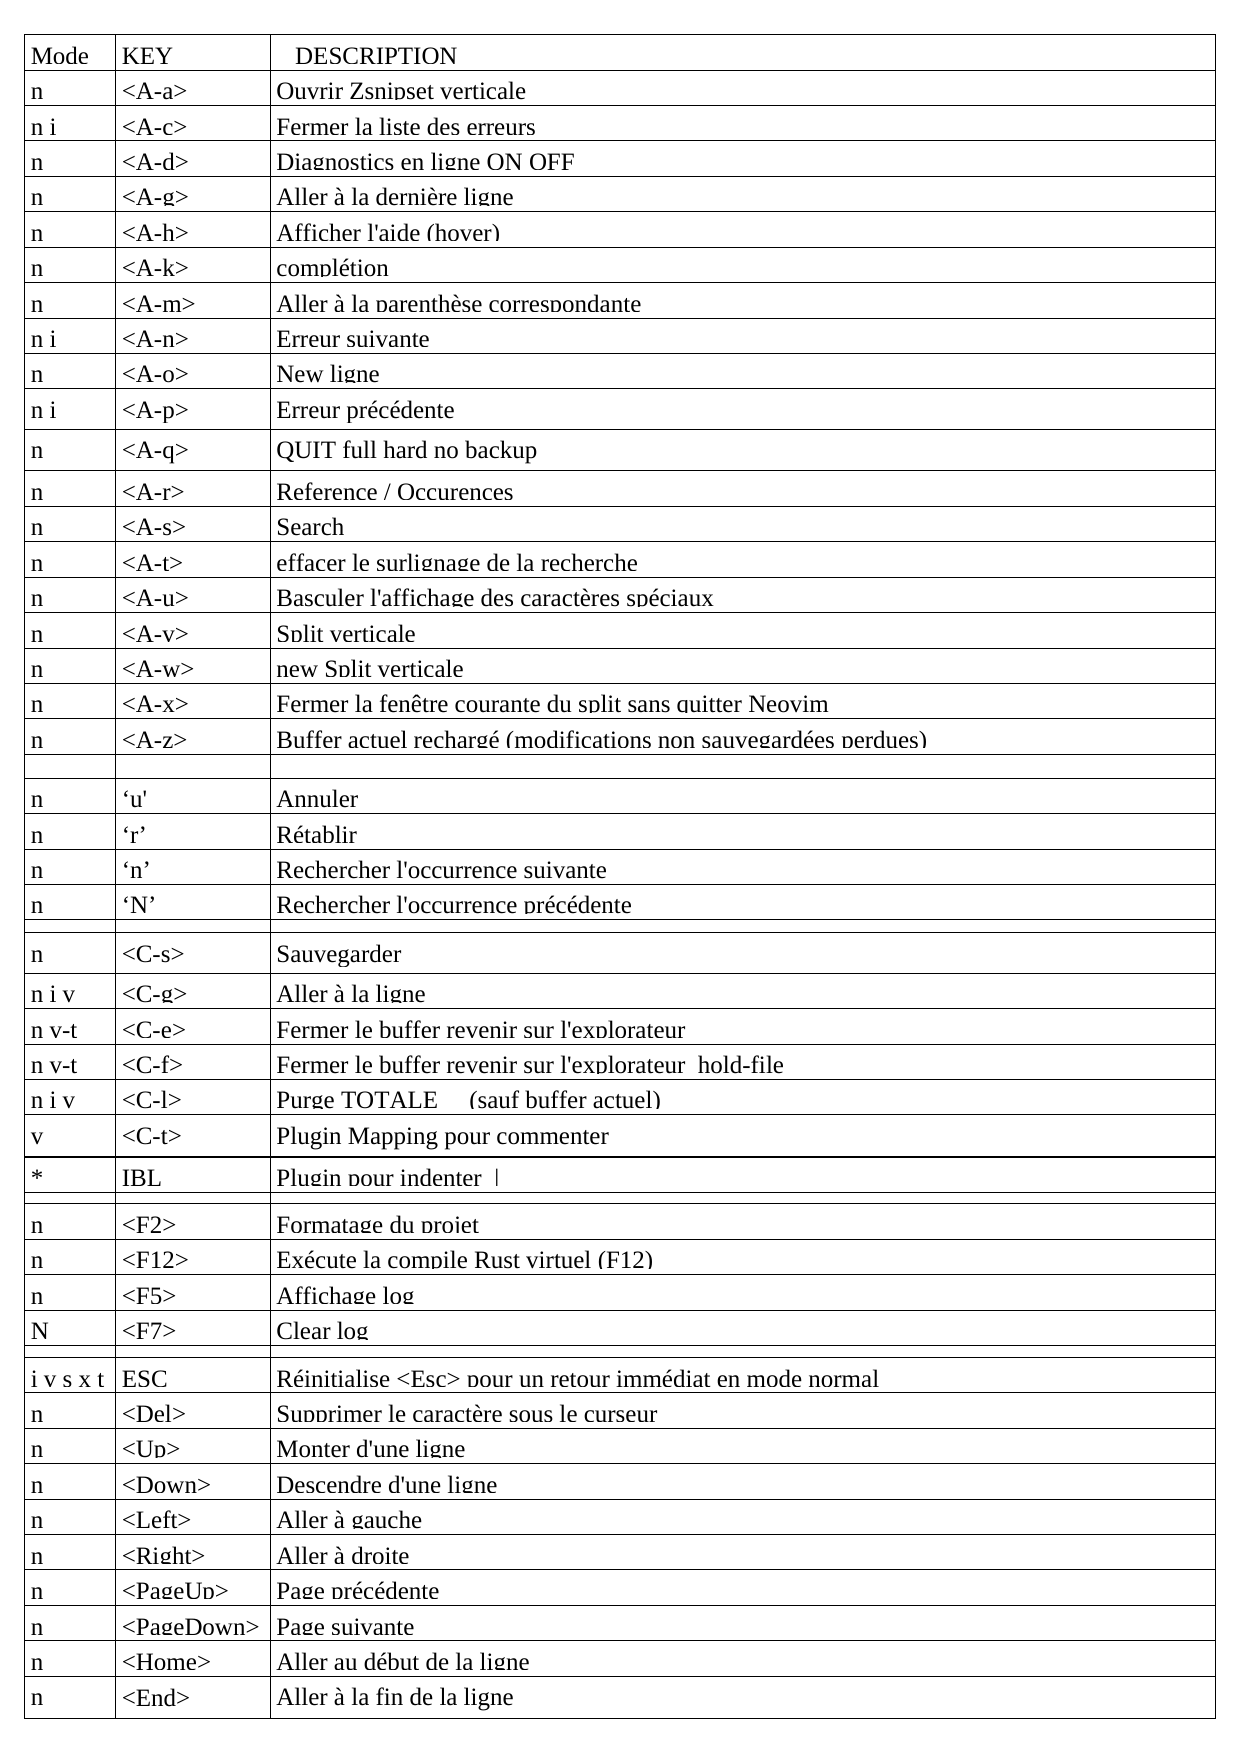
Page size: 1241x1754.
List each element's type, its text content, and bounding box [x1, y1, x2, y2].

table_cell complétion [271, 248, 1215, 282]
table_cell n [25, 248, 115, 282]
table_cell Page précédente [271, 1570, 1215, 1605]
table_header Mode [25, 35, 115, 69]
table_cell Basculer l'affichage des caractères spéciaux [271, 578, 1215, 612]
table_cell Fermer la liste des erreurs [271, 106, 1215, 140]
table_cell n [25, 1500, 115, 1534]
table_cell n [25, 507, 115, 541]
table_cell <A-n> [116, 319, 270, 353]
table_cell Erreur précédente [271, 389, 1215, 429]
table_cell Fermer le buffer revenir sur l'explorateur [271, 1009, 1215, 1043]
table_cell n [25, 613, 115, 647]
table_cell Aller à gauche [271, 1500, 1215, 1534]
table_cell n [25, 1677, 115, 1718]
table_cell n [25, 885, 115, 919]
table_cell n [25, 779, 115, 813]
table_cell n [25, 1204, 115, 1239]
table_cell <A-h> [116, 212, 270, 247]
table_cell <C-s> [116, 933, 270, 973]
table_cell <C-t> [116, 1115, 270, 1156]
table_cell [25, 755, 115, 778]
table_cell n [25, 1464, 115, 1498]
table_cell Clear log [271, 1311, 1215, 1345]
table_cell <A-c> [116, 106, 270, 140]
table_cell <C-f> [116, 1045, 270, 1079]
table_cell <Del> [116, 1393, 270, 1428]
table_cell n [25, 212, 115, 247]
table_cell Rétablir [271, 814, 1215, 848]
table_cell ESC [116, 1358, 270, 1392]
table_cell Plugin Mapping pour commenter [271, 1115, 1215, 1156]
table_cell Page suivante [271, 1606, 1215, 1640]
table_cell <A-p> [116, 389, 270, 429]
table_cell Descendre d'une ligne [271, 1464, 1215, 1498]
table_cell n [25, 430, 115, 470]
table_cell <A-k> [116, 248, 270, 282]
table_cell <Down> [116, 1464, 270, 1498]
table_cell <A-m> [116, 283, 270, 317]
table_cell <Home> [116, 1641, 270, 1676]
table_cell n [25, 649, 115, 683]
table_cell [116, 1346, 270, 1357]
table_cell Aller à la fin de la ligne [271, 1677, 1215, 1718]
table_cell n [25, 933, 115, 973]
table_cell <F7> [116, 1311, 270, 1345]
table_cell <A-x> [116, 684, 270, 718]
table_cell QUIT full hard no backup [271, 430, 1215, 470]
table_cell [25, 1193, 115, 1203]
table_cell n [25, 471, 115, 506]
table_cell ‘N’ [116, 885, 270, 919]
table_cell <A-u> [116, 578, 270, 612]
table_cell n [25, 1535, 115, 1569]
table_cell [116, 1193, 270, 1203]
table_cell n [25, 141, 115, 176]
table_cell Fermer la fenêtre courante du split sans quitter Neovim [271, 684, 1215, 718]
table_cell n [25, 719, 115, 754]
table_cell <F2> [116, 1204, 270, 1239]
table_cell <PageDown> [116, 1606, 270, 1640]
table_cell n [25, 1393, 115, 1428]
table_cell <A-a> [116, 71, 270, 105]
table_cell Aller à la ligne [271, 974, 1215, 1008]
table_cell Aller à la dernière ligne [271, 177, 1215, 211]
table_cell [271, 755, 1215, 778]
table_cell n [25, 71, 115, 105]
table_cell <Up> [116, 1429, 270, 1463]
table_cell Reference / Occurences [271, 471, 1215, 506]
table_cell [116, 755, 270, 778]
table_cell n [25, 542, 115, 577]
table_cell <Right> [116, 1535, 270, 1569]
table_cell <A-r> [116, 471, 270, 506]
table_cell i v s x t [25, 1358, 115, 1392]
table_cell n [25, 283, 115, 317]
table_cell Aller à droite [271, 1535, 1215, 1569]
table_cell <C-e> [116, 1009, 270, 1043]
table_cell <C-g> [116, 974, 270, 1008]
table_cell new Split verticale [271, 649, 1215, 683]
table_cell n [25, 354, 115, 388]
table_cell n [25, 1240, 115, 1274]
table_cell New ligne [271, 354, 1215, 388]
table_cell [116, 920, 270, 932]
table_cell n [25, 1641, 115, 1676]
table_cell v [25, 1115, 115, 1156]
table_cell ‘r’ [116, 814, 270, 848]
table_cell <A-d> [116, 141, 270, 176]
table_cell n i [25, 389, 115, 429]
table_cell Purge TOTALE (sauf buffer actuel) [271, 1080, 1215, 1114]
table_cell Annuler [271, 779, 1215, 813]
table_cell n [25, 177, 115, 211]
table_cell <A-w> [116, 649, 270, 683]
table_cell n i [25, 106, 115, 140]
table_cell n v-t [25, 1009, 115, 1043]
table_cell <A-g> [116, 177, 270, 211]
table_cell * [25, 1158, 115, 1192]
table_cell Fermer le buffer revenir sur l'explorateur hold-file [271, 1045, 1215, 1079]
table_cell n i v [25, 1080, 115, 1114]
table_cell Buffer actuel rechargé (modifications non sauvegardées perdues) [271, 719, 1215, 754]
table_cell Monter d'une ligne [271, 1429, 1215, 1463]
table_cell Formatage du projet [271, 1204, 1215, 1239]
table_cell n [25, 1275, 115, 1309]
table_cell Sauvegarder [271, 933, 1215, 973]
table_cell n [25, 814, 115, 848]
table_cell n v-t [25, 1045, 115, 1079]
table_cell [271, 920, 1215, 932]
table_cell <C-l> [116, 1080, 270, 1114]
table_cell n [25, 1429, 115, 1463]
table_cell Exécute la compile Rust virtuel (F12) [271, 1240, 1215, 1274]
table_cell <A-v> [116, 613, 270, 647]
table_cell <F12> [116, 1240, 270, 1274]
table_cell <A-q> [116, 430, 270, 470]
table_cell Afficher l'aide (hover) [271, 212, 1215, 247]
table_cell Diagnostics en ligne ON OFF [271, 141, 1215, 176]
table_cell Split verticale [271, 613, 1215, 647]
table_cell N [25, 1311, 115, 1345]
table_cell ‘u' [116, 779, 270, 813]
table_cell Plugin pour indenter | [271, 1158, 1215, 1192]
table_cell <F5> [116, 1275, 270, 1309]
table_cell [25, 920, 115, 932]
table_cell Réinitialise <Esc> pour un retour immédiat en mode normal [271, 1358, 1215, 1392]
table_cell <A-z> [116, 719, 270, 754]
table_cell n [25, 1570, 115, 1605]
table_cell n [25, 578, 115, 612]
table_cell Aller au début de la ligne [271, 1641, 1215, 1676]
table_header DESCRIPTION [271, 35, 1215, 69]
table_cell Search [271, 507, 1215, 541]
table_cell Erreur suivante [271, 319, 1215, 353]
table_cell Ouvrir Zsnipset verticale [271, 71, 1215, 105]
table_cell Aller à la parenthèse correspondante [271, 283, 1215, 317]
table_cell <A-s> [116, 507, 270, 541]
table_cell [271, 1346, 1215, 1357]
table_cell n i v [25, 974, 115, 1008]
table_cell [271, 1193, 1215, 1203]
table_cell effacer le surlignage de la recherche [271, 542, 1215, 577]
table_cell <Left> [116, 1500, 270, 1534]
table_cell <A-o> [116, 354, 270, 388]
table_cell <PageUp> [116, 1570, 270, 1605]
table_cell n i [25, 319, 115, 353]
table_cell Supprimer le caractère sous le curseur [271, 1393, 1215, 1428]
table_cell n [25, 850, 115, 884]
table_cell <A-t> [116, 542, 270, 577]
table_cell Rechercher l'occurrence suivante [271, 850, 1215, 884]
table_cell ‘n’ [116, 850, 270, 884]
table_cell Affichage log [271, 1275, 1215, 1309]
table_cell [25, 1346, 115, 1357]
table_cell IBL [116, 1158, 270, 1192]
table_cell n [25, 684, 115, 718]
table_cell n [25, 1606, 115, 1640]
table_header KEY [116, 35, 270, 69]
table_cell <End> [116, 1677, 270, 1718]
table_cell Rechercher l'occurrence précédente [271, 885, 1215, 919]
